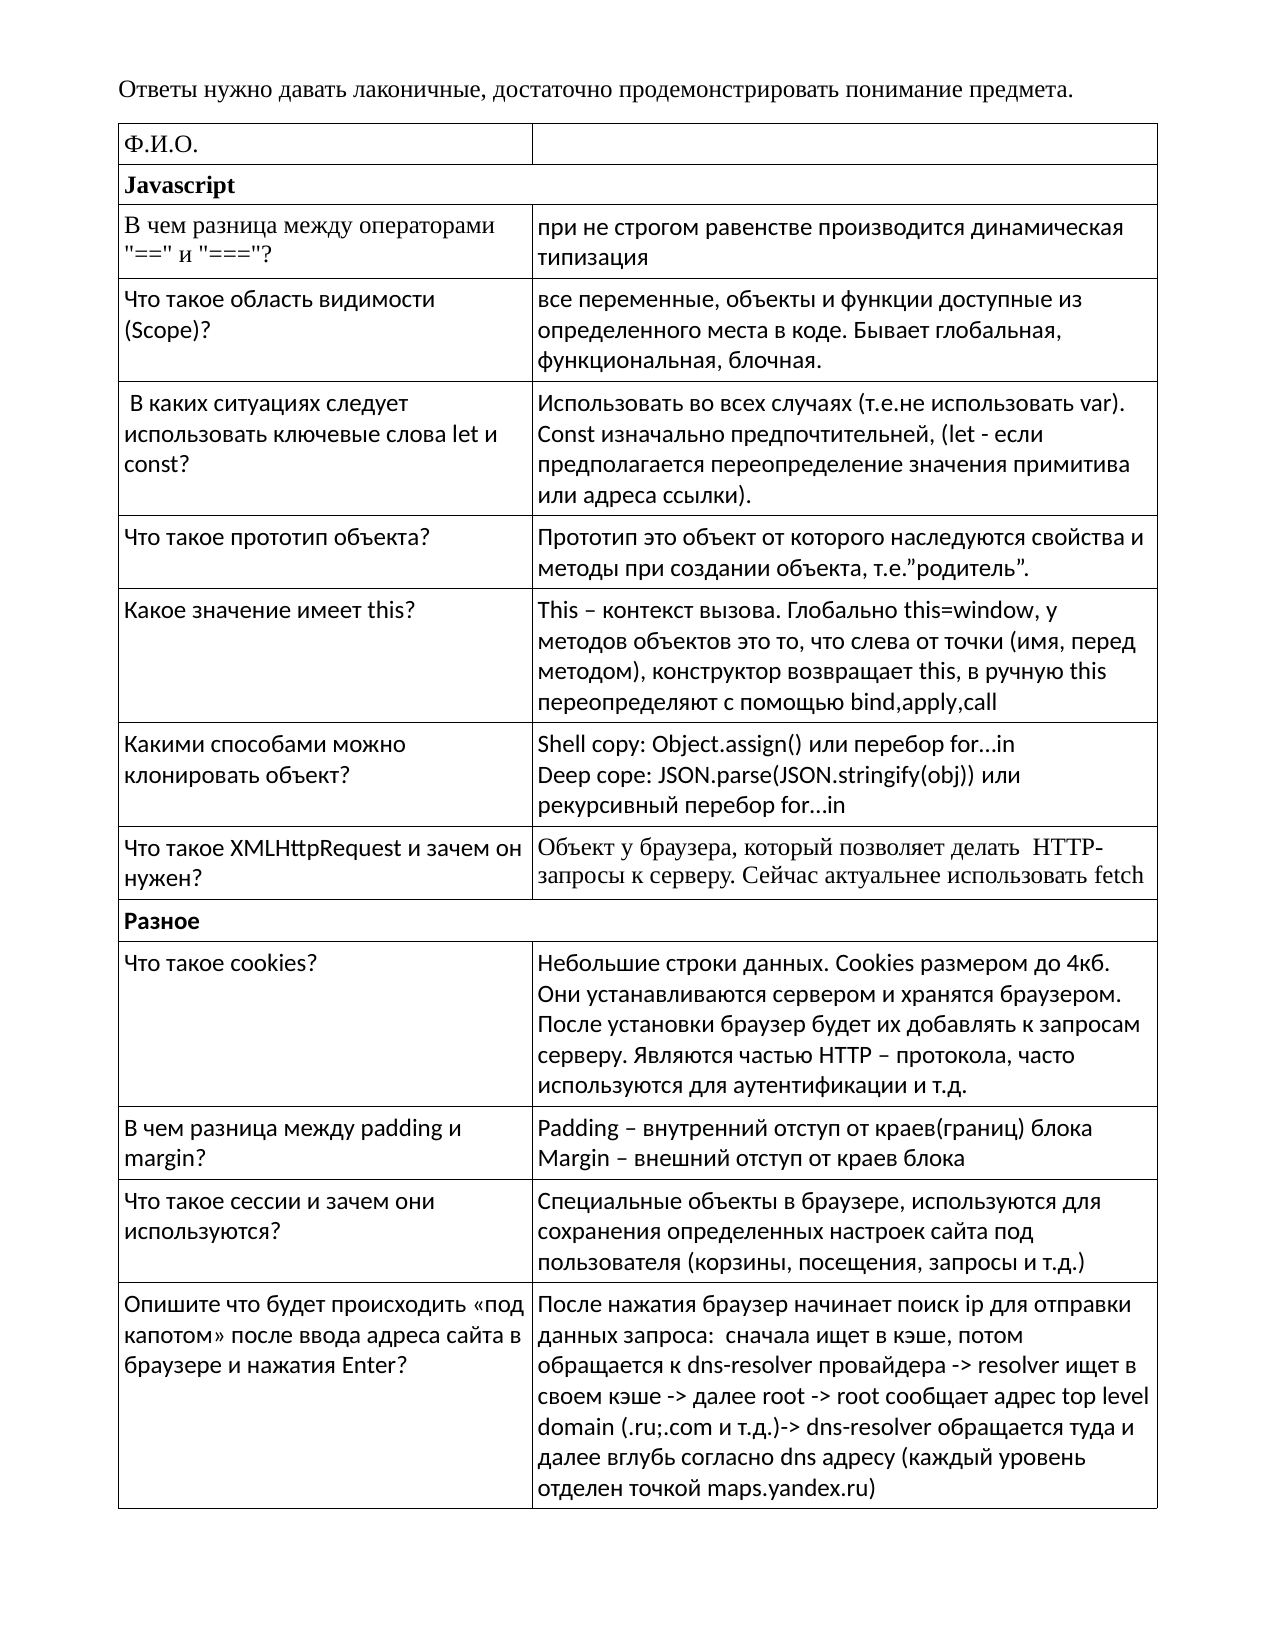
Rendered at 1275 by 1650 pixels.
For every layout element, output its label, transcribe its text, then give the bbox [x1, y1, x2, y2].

table_cell Что такое XMLHttpRequest и зачем он нужен? [119, 827, 532, 899]
table_cell Что такое cookies? [119, 942, 532, 1106]
table_cell После нажатия браузер начинает поиск ip для отправки данных запроса: сначала ищет в кэше, потом обращается к dns-resolver провайдера -> resolver ищет в своем кэше -> далее root -> root сообщает адрес top level domain (.ru;.com и т.д.)-> dns-resolver обращается туда и далее вглубь согласно dns адресу (каждый уровень отделен точкой maps.yandex.ru) [533, 1283, 1157, 1508]
table_cell Прототип это объект от которого наследуются свойства и методы при создании объекта, т.e.”родитель”. [533, 516, 1157, 588]
table_cell Padding – внутренний отступ от краев(границ) блока Margin – внешний отступ от краев блока [533, 1107, 1157, 1179]
table_cell Что такое сессии и зачем они используются? [119, 1180, 532, 1282]
table_cell Разное [119, 900, 1157, 941]
table_cell This – контекст вызова. Глобально this=window, у методов объектов это то, что слева от точки (имя, перед методом), конструктор возвращает this, в ручную this переопределяют с помощью bind,apply,call [533, 589, 1157, 722]
table_cell Что такое прототип объекта? [119, 516, 532, 588]
table_cell Shell copy: Object.assign() или перебор for…in Deep cope: JSON.parse(JSON.stringify(obj)) или рекурсивный перебор for…in [533, 723, 1157, 826]
text Ответы нужно давать лаконичные, достаточно продемонстрировать понимание предмета. [118, 74, 1157, 103]
table_cell В чем разница между padding и margin? [119, 1107, 532, 1179]
table_cell Специальные объекты в браузере, используются для сохранения определенных настроек сайта под пользователя (корзины, посещения, запросы и т.д.) [533, 1180, 1157, 1282]
table_cell Небольшие строки данных. Cookies размером до 4кб. Они устанавливаются сервером и хранятся браузером. После установки браузер будет их добавлять к запросам серверу. Являются частью HTTP – протокола, часто используются для аутентификации и т.д. [533, 942, 1157, 1106]
table_cell Что такое область видимости (Scope)? [119, 279, 532, 381]
table_cell В каких ситуациях следует использовать ключевые слова let и const? [119, 382, 532, 515]
table_header [533, 124, 1157, 164]
table_cell Какое значение имеет this? [119, 589, 532, 722]
table_cell Javascript [119, 165, 1157, 204]
table_cell все переменные, объекты и функции доступные из определенного места в коде. Бывает глобальная, функциональная, блочная. [533, 279, 1157, 381]
table_cell при не строгом равенстве производится динамическая типизация [533, 205, 1157, 277]
table_cell Объект у браузера, который позволяет делать HTTP-запросы к серверу. Сейчас актуальнее использовать fetch [533, 827, 1157, 899]
table_header Ф.И.О. [119, 124, 532, 164]
table_cell В чем разница между операторами "==" и "==="? [119, 205, 532, 277]
table_cell Опишите что будет происходить «под капотом» после ввода адреса сайта в браузере и нажатия Enter? [119, 1283, 532, 1508]
table_cell Какими способами можно клонировать объект? [119, 723, 532, 826]
table_cell Использовать во всех случаях (т.e.не использовать var). Const изначально предпочтительней, (let - если предполагается переопределение значения примитива или адреса ссылки). [533, 382, 1157, 515]
